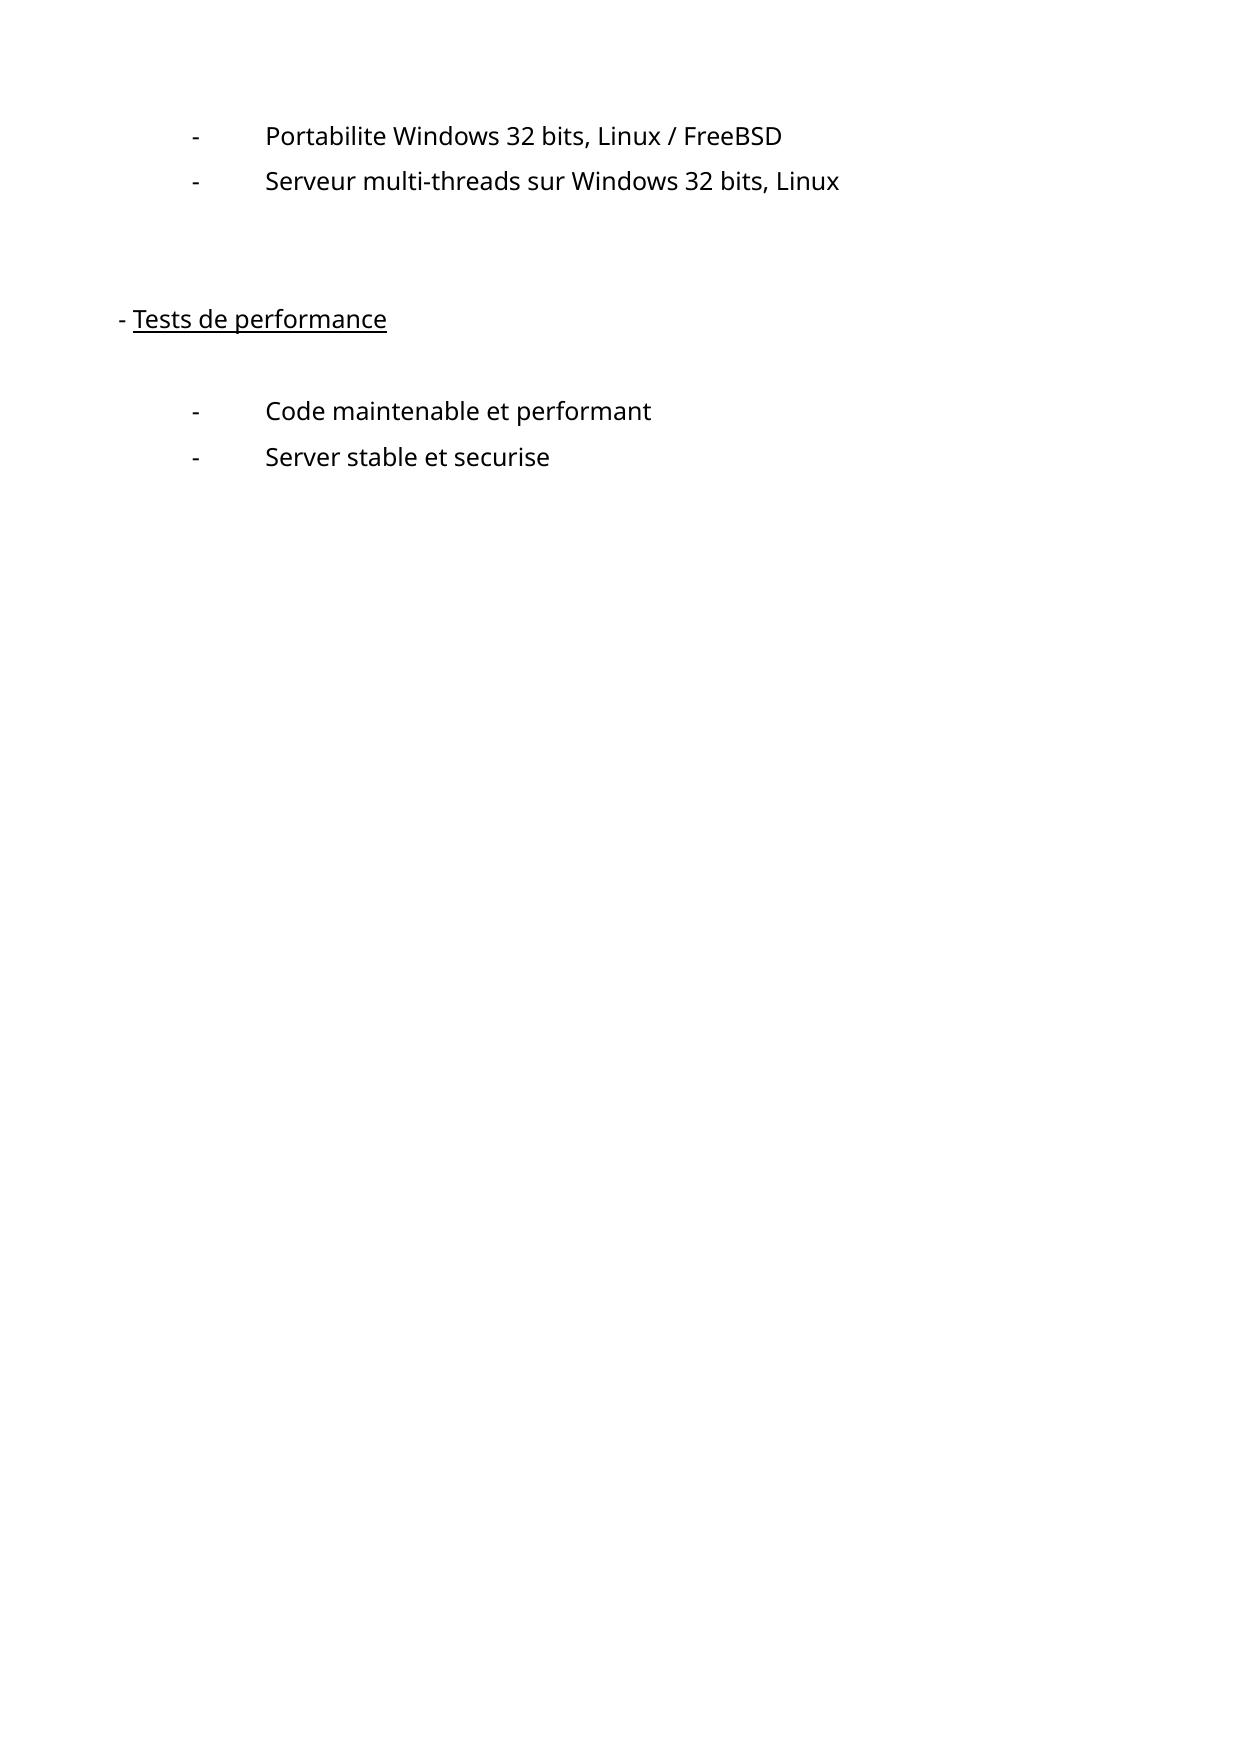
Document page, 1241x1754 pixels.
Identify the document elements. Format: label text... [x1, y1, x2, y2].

list - Portabilite Windows 32 bits, Linux / FreeBSD [118, 118, 1122, 152]
list - Serveur multi-threads sur Windows 32 bits, Linux [118, 164, 1122, 198]
list - Server stable et securise [118, 440, 1122, 474]
list - Code maintenable et performant [118, 394, 1122, 428]
list - Tests de performance [118, 302, 1122, 336]
